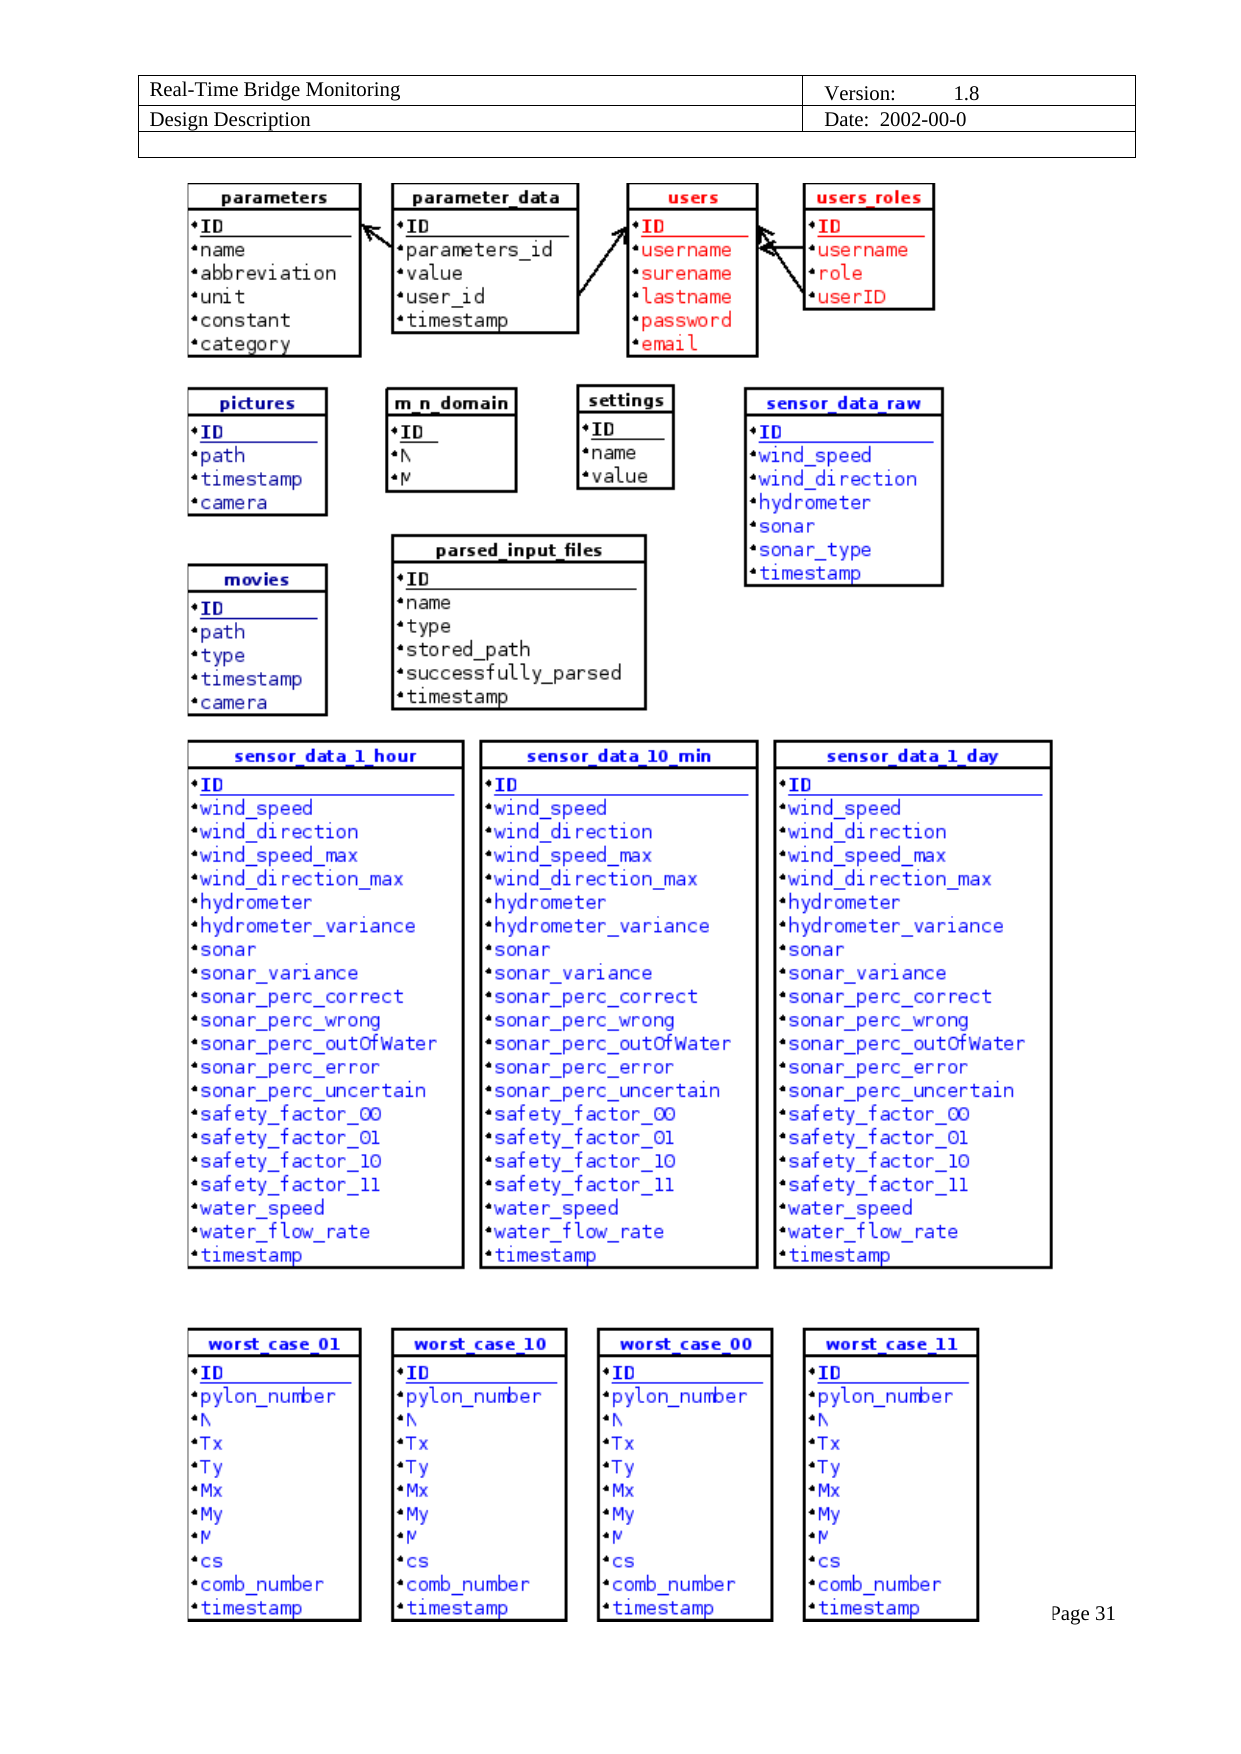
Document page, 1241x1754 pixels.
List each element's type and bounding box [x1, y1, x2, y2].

picture [187, 183, 1053, 1622]
